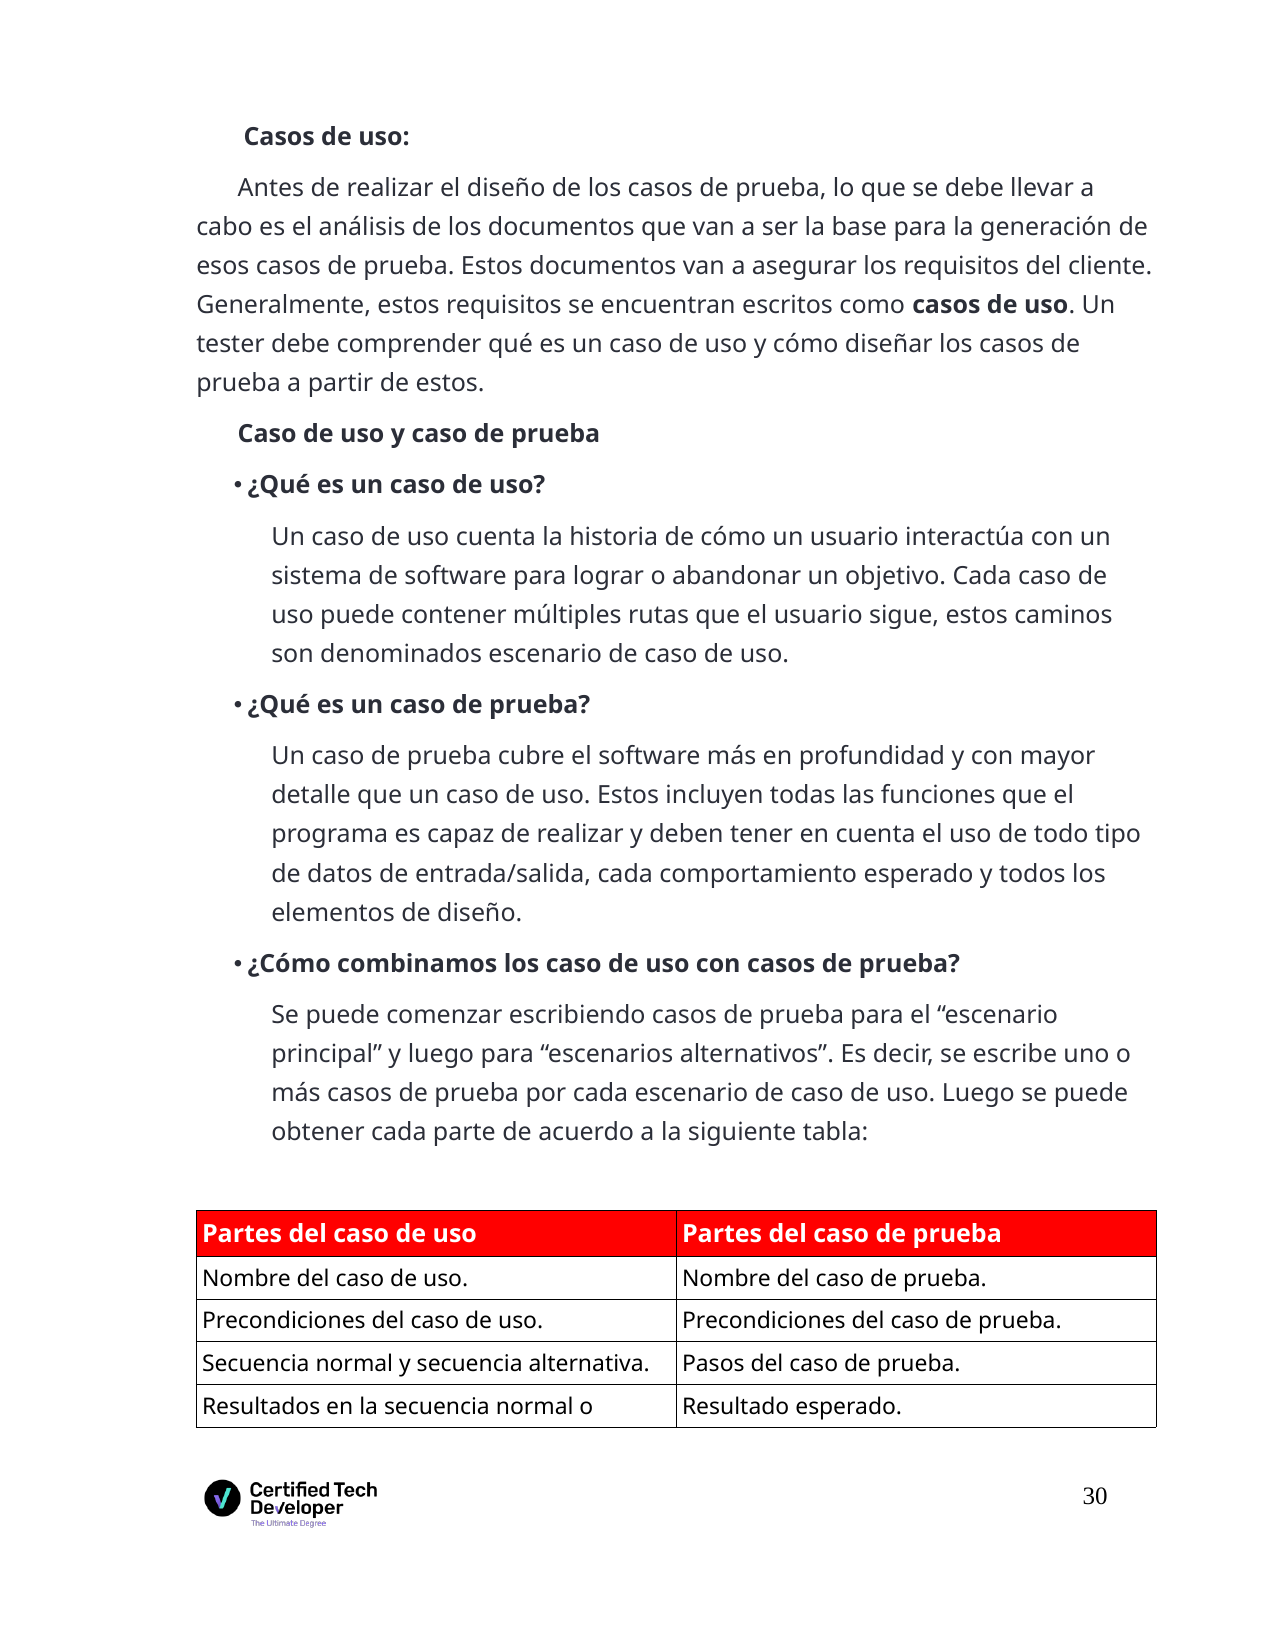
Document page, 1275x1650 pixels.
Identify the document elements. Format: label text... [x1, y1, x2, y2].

text Casos de uso: [196, 118, 1156, 152]
text Antes de realizar el diseño de los casos de prueba, lo que se debe llevar a cabo es el análisis de los documentos que van a ser la base para la generación de esos casos de prueba. Estos documentos van a asegurar los requisitos del cliente. Generalmente, estos requisitos se encuentran escritos como casos de uso. Un tester debe comprender qué es un caso de uso y cómo diseñar los casos de prueba a partir de estos. [196, 169, 1156, 399]
list ¿Cómo combinamos los caso de uso con casos de prueba? [233, 945, 1156, 979]
list Un caso de prueba cubre el software más en profundidad y con mayor detalle que un caso de uso. Estos incluyen todas las funciones que el programa es capaz de realizar y deben tener en cuenta el uso de todo tipo de datos de entrada/salida, cada comportamiento esperado y todos los elementos de diseño. [233, 738, 1156, 928]
list Se puede comenzar escribiendo casos de prueba para el “escenario principal” y luego para “escenarios alternativos”. Es decir, se escribe uno o más casos de prueba por cada escenario de caso de uso. Luego se puede obtener cada parte de acuerdo a la siguiente tabla: [233, 996, 1156, 1148]
list ¿Qué es un caso de prueba? [233, 687, 1156, 721]
table_cell Precondiciones del caso de uso. [197, 1300, 676, 1341]
table_cell Pasos del caso de prueba. [677, 1342, 1156, 1384]
table_header Partes del caso de prueba [677, 1211, 1156, 1256]
picture [196, 1466, 388, 1532]
table_cell Nombre del caso de uso. [197, 1257, 676, 1298]
table_cell Resultados en la secuencia normal o [197, 1385, 676, 1427]
list ¿Qué es un caso de uso? [233, 467, 1156, 501]
table_cell Nombre del caso de prueba. [677, 1257, 1156, 1298]
table_header Partes del caso de uso [197, 1211, 676, 1256]
list Un caso de uso cuenta la historia de cómo un usuario interactúa con un sistema de software para lograr o abandonar un objetivo. Cada caso de uso puede contener múltiples rutas que el usuario sigue, estos caminos son denominados escenario de caso de uso. [233, 518, 1156, 670]
table_cell Precondiciones del caso de prueba. [677, 1300, 1156, 1341]
text Caso de uso y caso de prueba [196, 416, 1156, 450]
table_cell Resultado esperado. [677, 1385, 1156, 1427]
table_cell Secuencia normal y secuencia alternativa. [197, 1342, 676, 1384]
